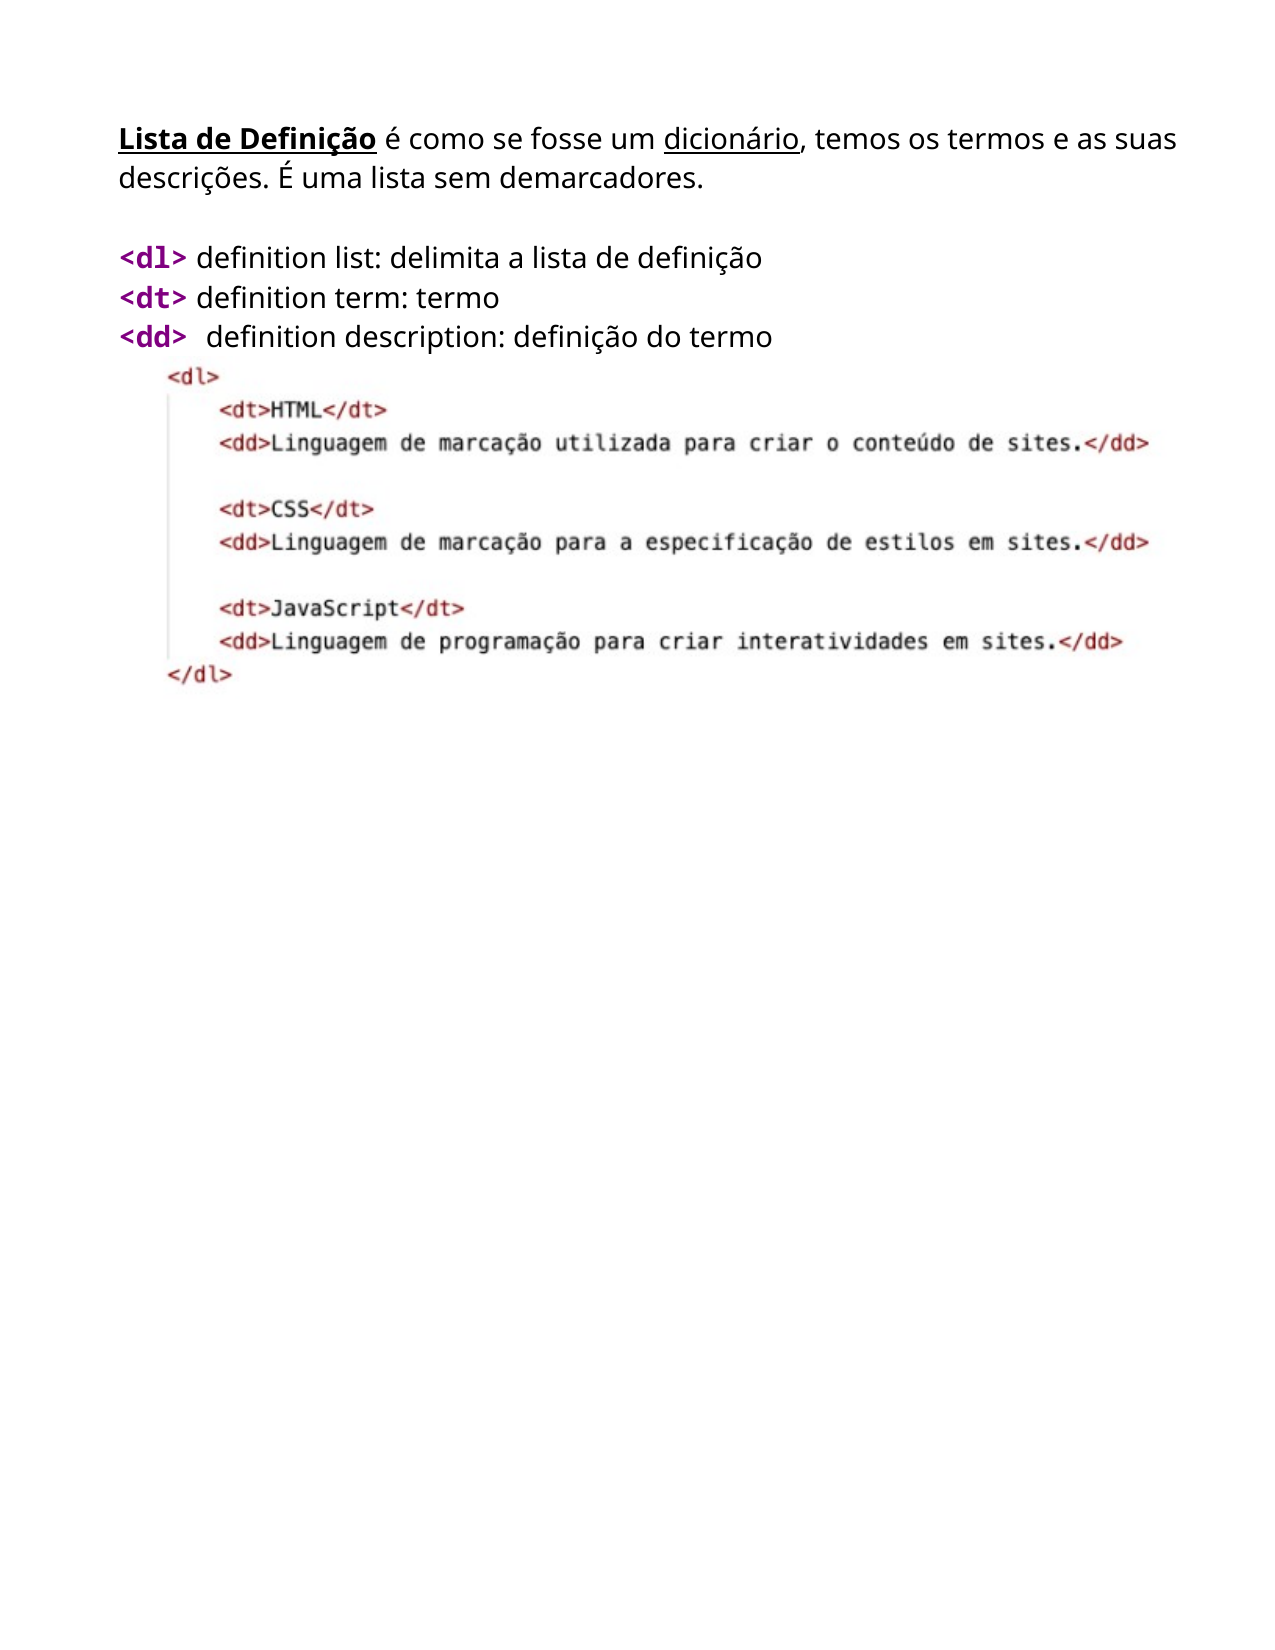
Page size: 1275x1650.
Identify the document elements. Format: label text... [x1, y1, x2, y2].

text <dl> definition list: delimita a lista de definição [118, 237, 1198, 277]
text <dt> definition term: termo [118, 277, 1198, 317]
text <dd> definition description: definição do termo [118, 317, 1198, 356]
text Lista de Definição é como se fosse um dicionário, temos os termos e as suas descrições. É uma lista sem demarcadores. [118, 118, 1198, 197]
picture [139, 356, 1177, 699]
